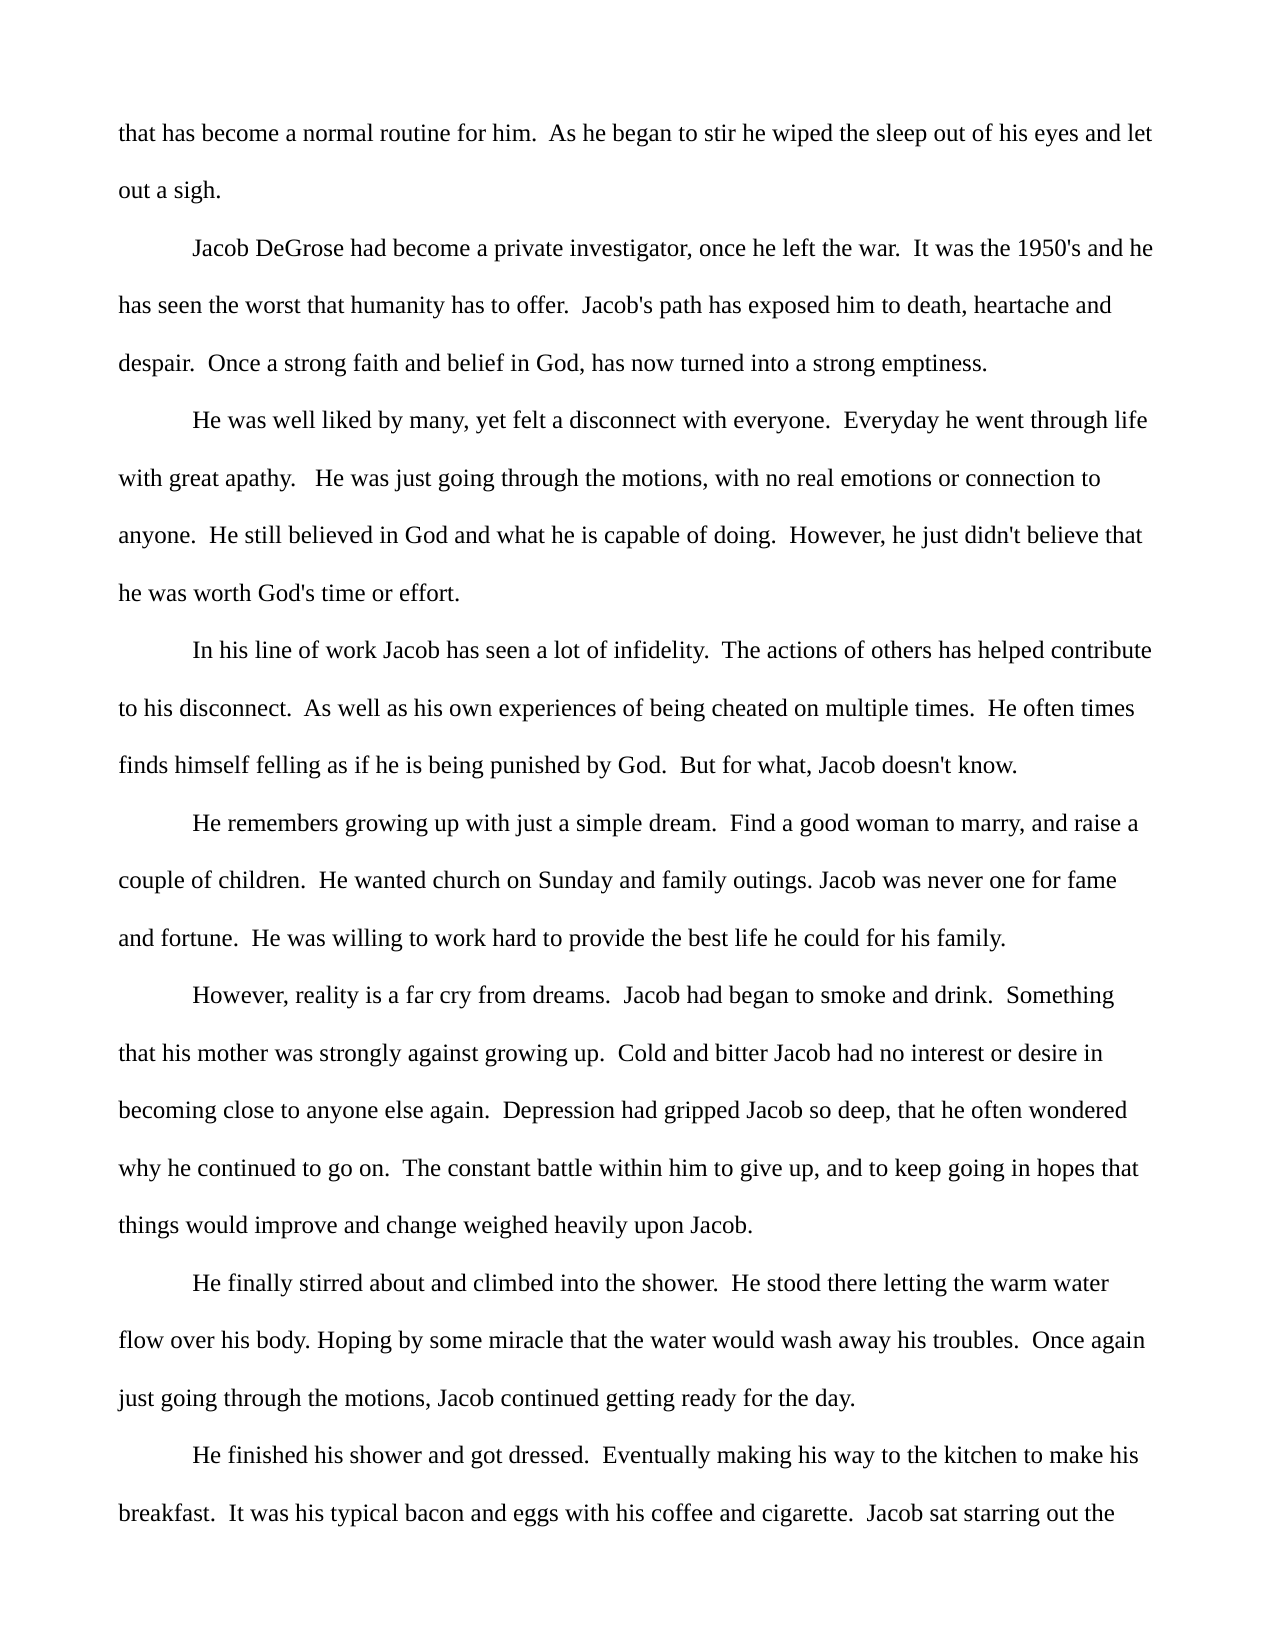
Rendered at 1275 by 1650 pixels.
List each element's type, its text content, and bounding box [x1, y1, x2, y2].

text He was well liked by many, yet felt a disconnect with everyone. Everyday he went through life with great apathy. He was just going through the motions, with no real emotions or connection to anyone. He still believed in God and what he is capable of doing. However, he just didn't believe that he was worth God's time or effort. [118, 406, 1157, 607]
text However, reality is a far cry from dreams. Jacob had began to smoke and drink. Something that his mother was strongly against growing up. Cold and bitter Jacob had no interest or desire in becoming close to anyone else again. Depression had gripped Jacob so deep, that he often wondered why he continued to go on. The constant battle within him to give up, and to keep going in hopes that things would improve and change weighed heavily upon Jacob. [118, 981, 1157, 1239]
text He remembers growing up with just a simple dream. Find a good woman to marry, and raise a couple of children. He wanted church on Sunday and family outings. Jacob was never one for fame and fortune. He was willing to work hard to provide the best life he could for his family. [118, 808, 1157, 952]
text He finished his shower and got dressed. Eventually making his way to the kitchen to make his breakfast. It was his typical bacon and eggs with his coffee and cigarette. Jacob sat starring out the [118, 1441, 1157, 1527]
text In his line of work Jacob has seen a lot of infidelity. The actions of others has helped contribute to his disconnect. As well as his own experiences of being cheated on multiple times. He often times finds himself felling as if he is being punished by God. But for what, Jacob doesn't know. [118, 636, 1157, 779]
text that has become a normal routine for him. As he began to stir he wiped the sleep out of his eyes and let out a sigh. [118, 118, 1157, 204]
text Jacob DeGrose had become a private investigator, once he left the war. It was the 1950's and he has seen the worst that humanity has to offer. Jacob's path has exposed him to death, heartache and despair. Once a strong faith and belief in God, has now turned into a strong emptiness. [118, 233, 1157, 377]
text He finally stirred about and climbed into the shower. He stood there letting the warm water flow over his body. Hoping by some miracle that the water would wash away his troubles. Once again just going through the motions, Jacob continued getting ready for the day. [118, 1268, 1157, 1412]
